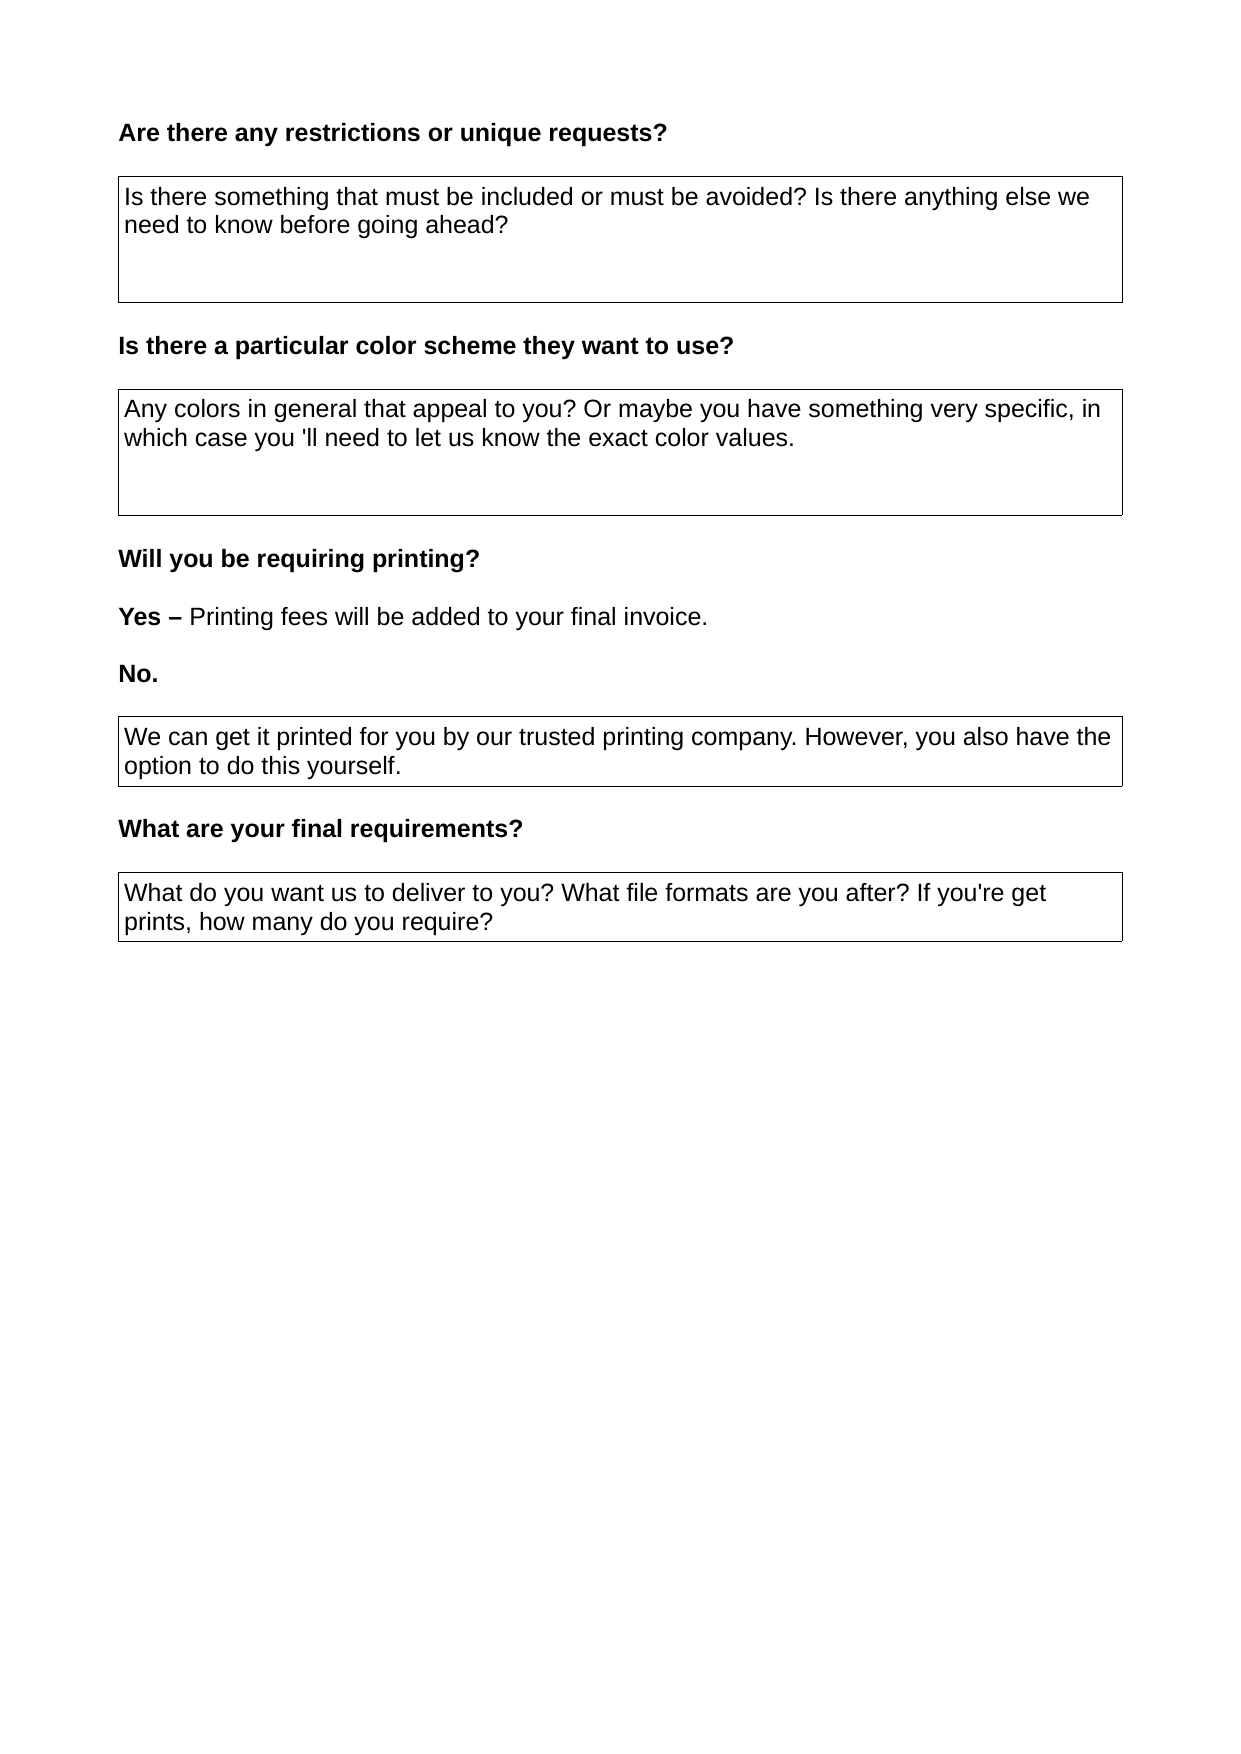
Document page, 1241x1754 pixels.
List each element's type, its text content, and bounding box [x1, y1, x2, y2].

table_header We can get it printed for you by our trusted printing company. However, you also have the option to do this yourself. [119, 717, 1122, 786]
text What are your final requirements? [118, 814, 1122, 843]
table_header Is there something that must be included or must be avoided? Is there anything else we need to know before going ahead? [119, 177, 1122, 302]
text Yes – Printing fees will be added to your final invoice. [118, 601, 1122, 630]
table_header What do you want us to deliver to you? What file formats are you after? If you're get prints, how many do you require? [119, 873, 1122, 941]
text Will you be requiring printing? [118, 544, 1122, 573]
text No. [118, 659, 1122, 688]
text Is there a particular color scheme they want to use? [118, 331, 1122, 360]
text Are there any restrictions or unique requests? [118, 118, 1122, 147]
table_header Any colors in general that appeal to you? Or maybe you have something very specific, in which case you 'll need to let us know the exact color values. [119, 390, 1122, 515]
